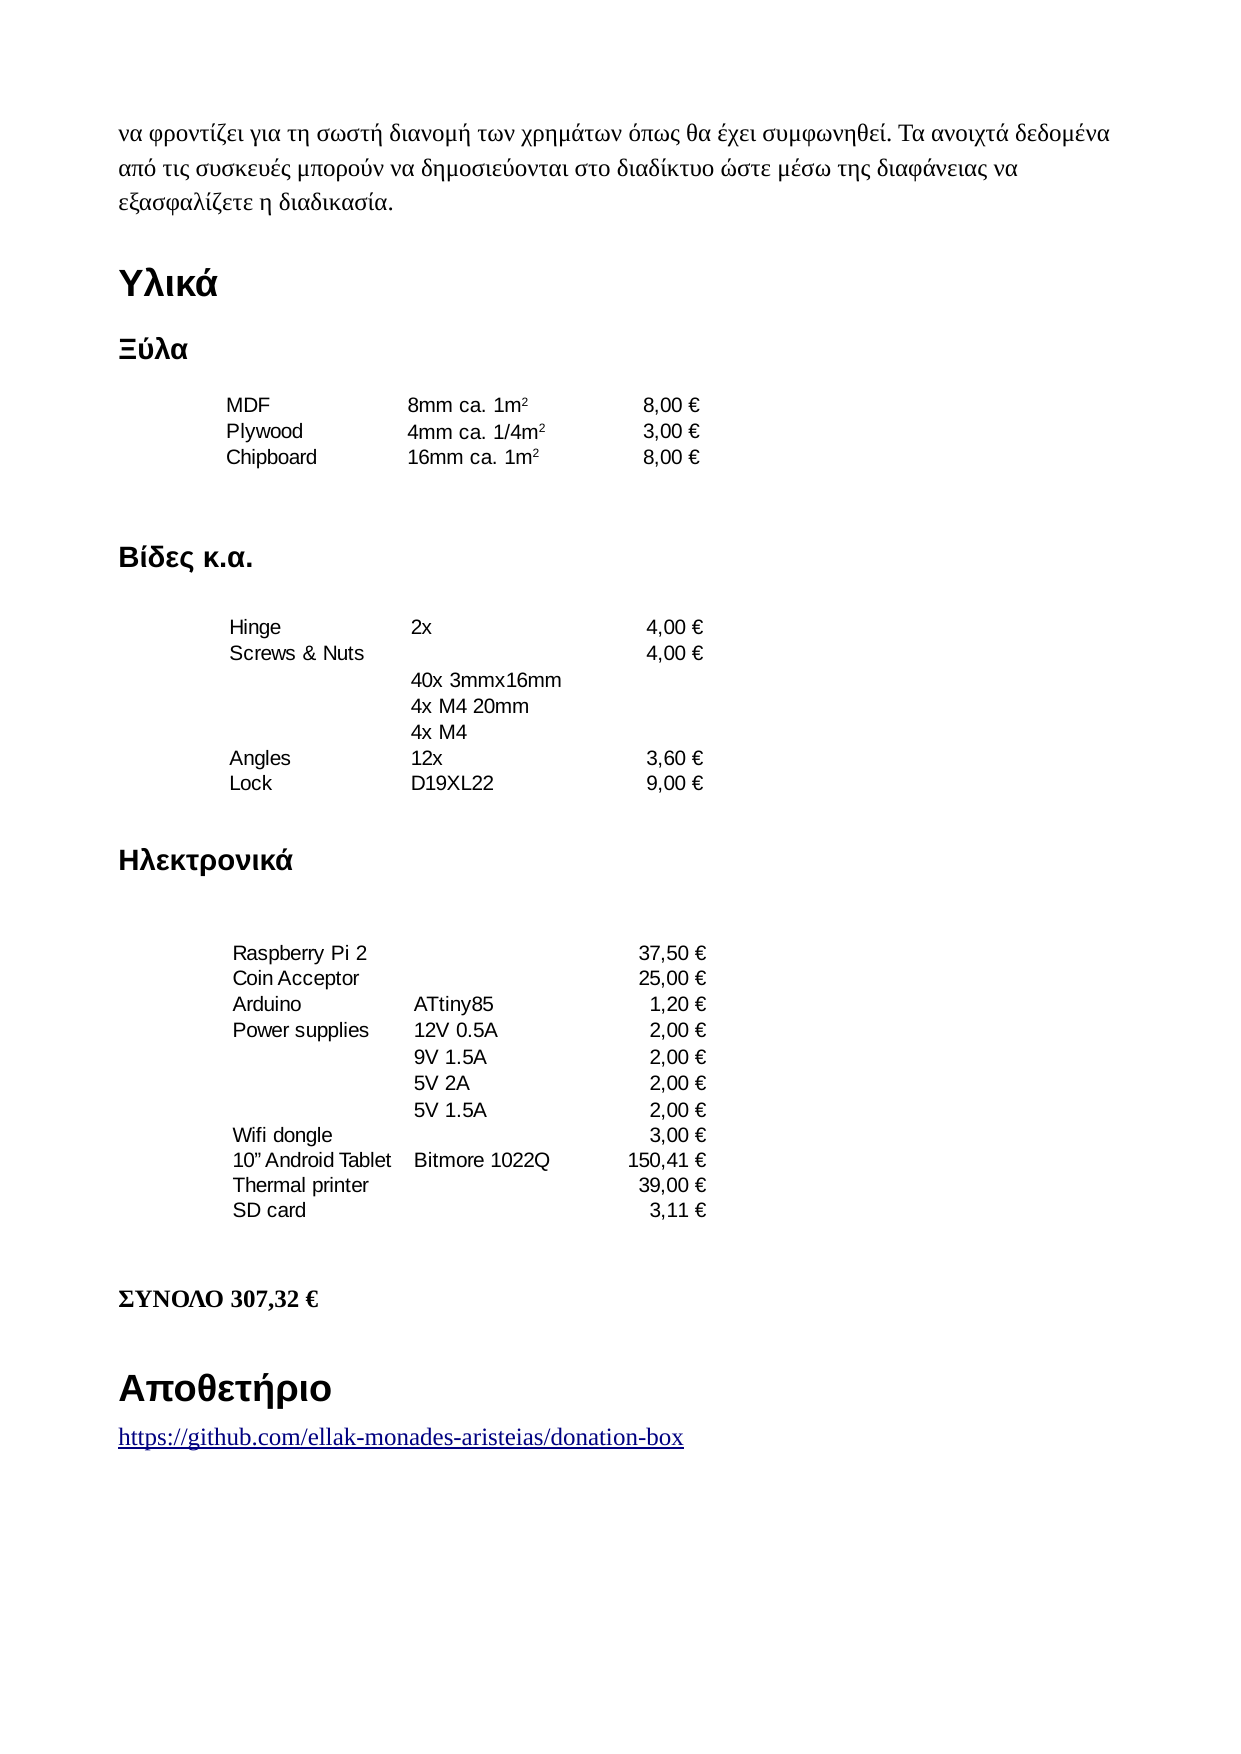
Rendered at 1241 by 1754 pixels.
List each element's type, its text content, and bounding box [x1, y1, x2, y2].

text να φροντίζει για τη σωστή διανομή των χρημάτων όπως θα έχει συμφωνηθεί. Τα ανοιχτά δεδομένα από τις συσκευές μπορούν να δημοσιεύονται στο διαδίκτυο ώστε μέσω της διαφάνειας να εξασφαλίζετε η διαδικασία. [118, 118, 1122, 216]
subtitle Υλικά [118, 261, 1122, 305]
text ΣΥΝΟΛΟ 307,32 € [118, 1284, 1122, 1312]
subtitle Βίδες κ.α. [118, 540, 1122, 573]
subtitle Ηλεκτρονικά [118, 843, 1122, 877]
subtitle Αποθετήριο [118, 1366, 1122, 1410]
text https://github.com/ellak-monades-aristeias/donation-box [118, 1422, 1122, 1451]
subtitle Ξύλα [118, 332, 1122, 366]
